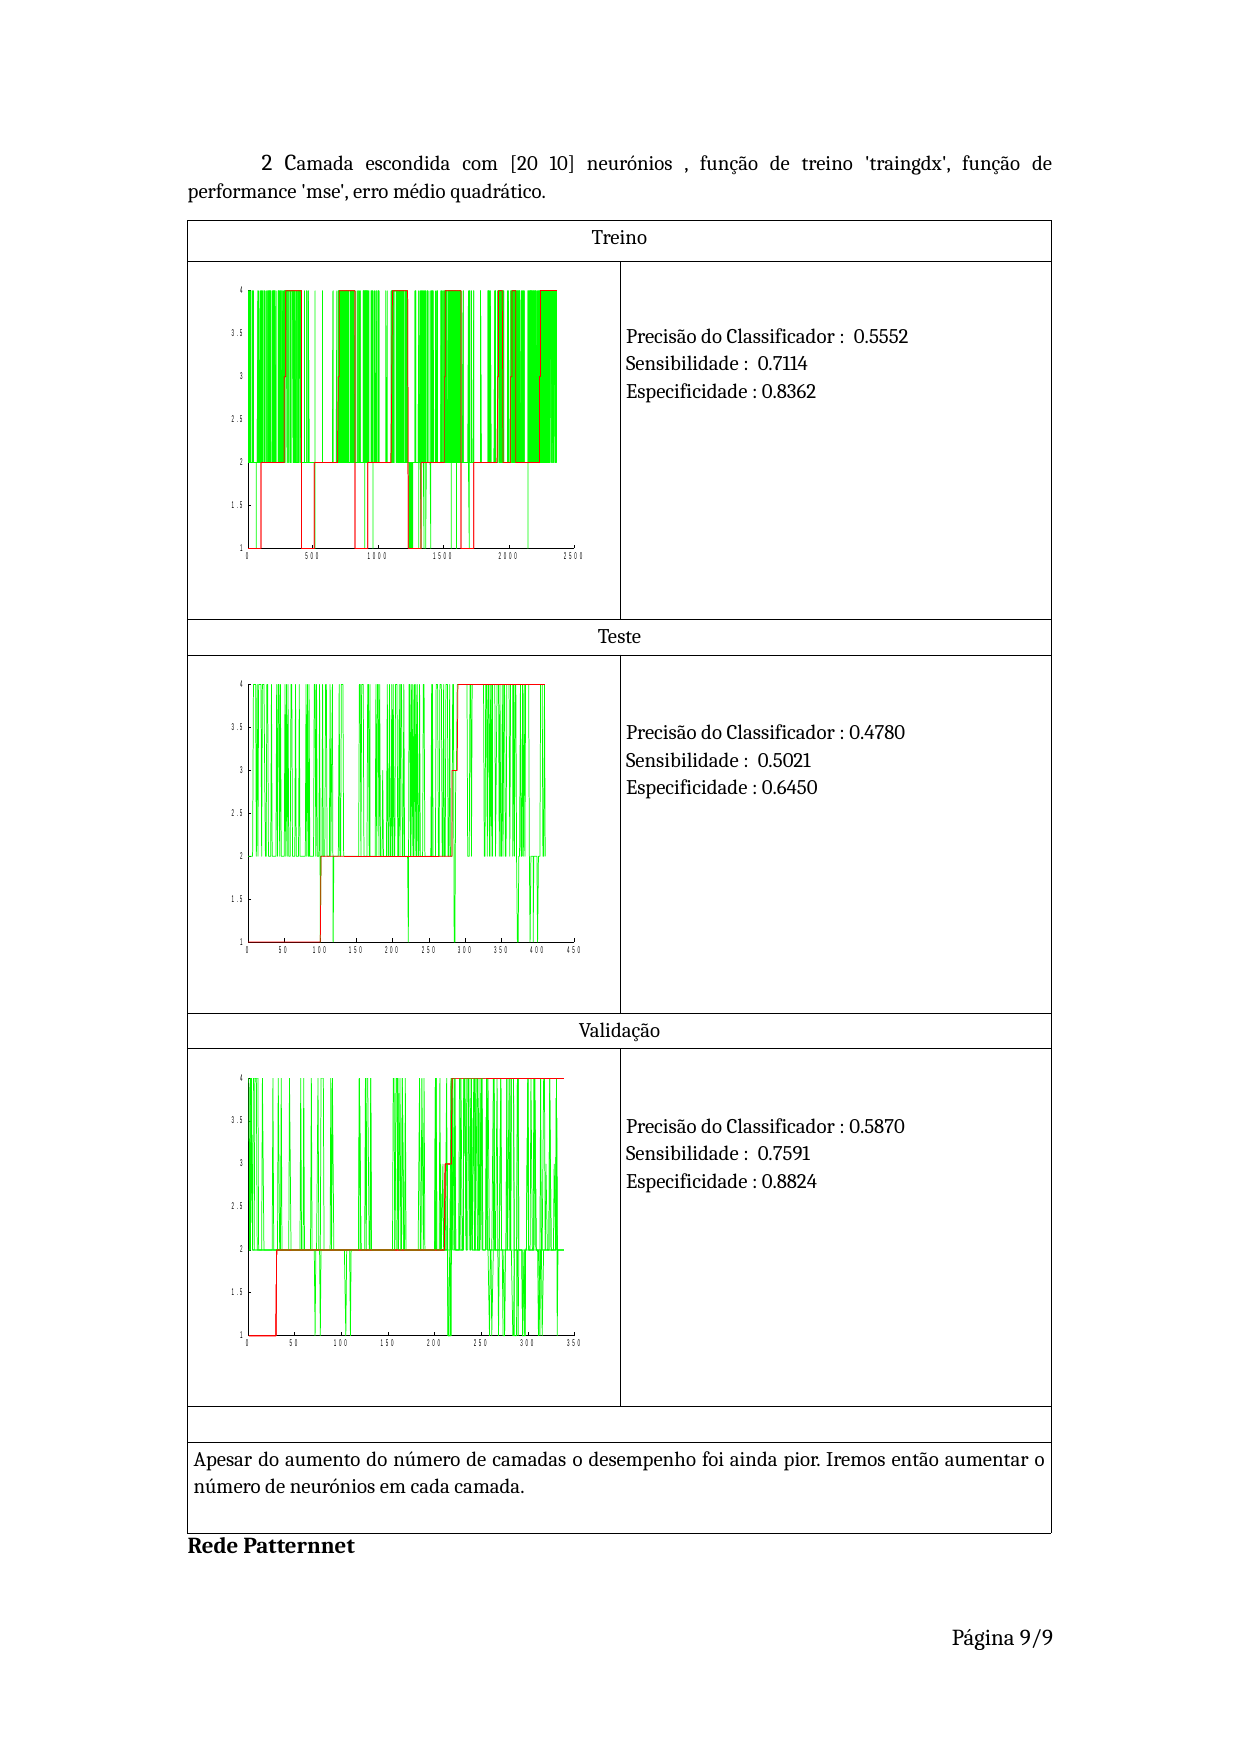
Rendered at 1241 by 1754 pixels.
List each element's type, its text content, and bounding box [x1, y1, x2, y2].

table_cell [188, 1049, 620, 1406]
table_cell Precisão do Classificador : 0.5552 Sensibilidade : 0.7114 Especificidade : 0.8362 [621, 262, 1051, 619]
table_cell Validação [188, 1014, 1051, 1048]
table_cell Teste [188, 620, 1051, 654]
table_cell [188, 262, 620, 619]
table_header Treino [188, 221, 1051, 261]
text 2 Camada escondida com [20 10] neurónios , função de treino 'traingdx', função de performance 'mse', erro médio quadrático. [187, 150, 1053, 204]
table_cell [188, 656, 620, 1013]
table_cell Apesar do aumento do número de camadas o desempenho foi ainda pior. Iremos então aumentar o número de neurónios em cada camada. [188, 1443, 1051, 1532]
table_cell Precisão do Classificador : 0.4780 Sensibilidade : 0.5021 Especificidade : 0.6450 [621, 656, 1051, 1013]
table_cell Precisão do Classificador : 0.5870 Sensibilidade : 0.7591 Especificidade : 0.8824 [621, 1049, 1051, 1406]
table_cell [188, 1407, 1051, 1442]
text Rede Patternnet [187, 1532, 1053, 1559]
